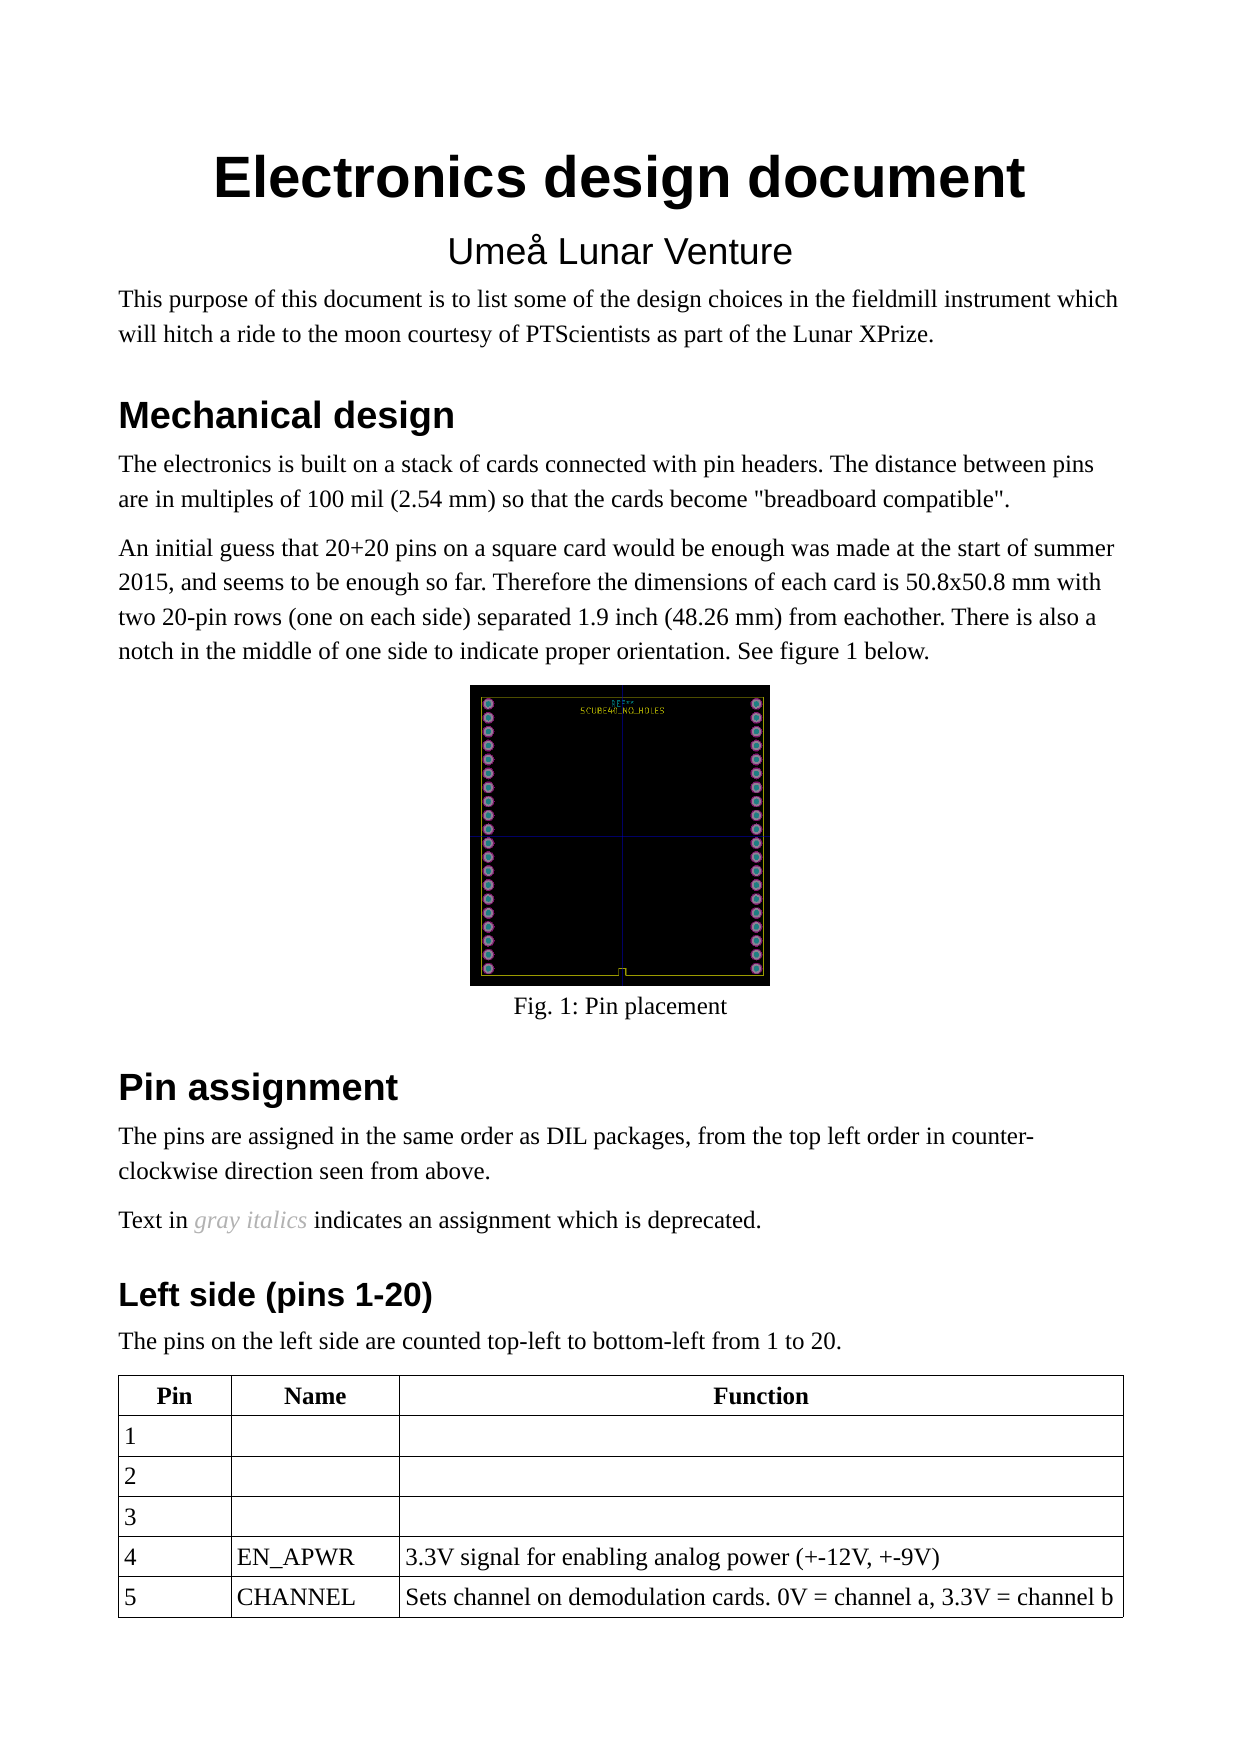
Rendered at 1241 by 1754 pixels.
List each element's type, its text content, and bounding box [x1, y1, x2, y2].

subtitle Pin assignment [118, 1065, 1122, 1109]
text Fig. 1: Pin placement [118, 685, 1122, 1020]
table_cell CHANNEL [232, 1577, 399, 1617]
picture [470, 685, 770, 986]
table_cell 1 [119, 1416, 231, 1456]
text This purpose of this document is to list some of the design choices in the fieldmill instrument which will hitch a ride to the moon courtesy of PTScientists as part of the Lunar XPrize. [118, 284, 1122, 348]
title Electronics design document [118, 143, 1122, 210]
table_header Name [232, 1376, 399, 1415]
table_header Function [400, 1376, 1123, 1415]
table_cell [400, 1416, 1123, 1456]
text The pins on the left side are counted top-left to bottom-left from 1 to 20. [118, 1326, 1122, 1354]
table_cell EN_APWR [232, 1537, 399, 1576]
table_header Pin [119, 1376, 231, 1415]
text The electronics is built on a stack of cards connected with pin headers. The distance between pins are in multiples of 100 mil (2.54 mm) so that the cards become "breadboard compatible". [118, 449, 1122, 512]
table_cell 2 [119, 1457, 231, 1496]
text An initial guess that 20+20 pins on a square card would be enough was made at the start of summer 2015, and seems to be enough so far. Therefore the dimensions of each card is 50.8x50.8 mm with two 20-pin rows (one on each side) separated 1.9 inch (48.26 mm) from eachother. There is also a notch in the middle of one side to indicate proper orientation. See figure 1 below. [118, 533, 1122, 665]
table_cell [232, 1497, 399, 1536]
subtitle Mechanical design [118, 393, 1122, 437]
subtitle Umeå Lunar Venture [118, 229, 1122, 272]
table_cell 5 [119, 1577, 231, 1617]
table_cell Sets channel on demodulation cards. 0V = channel a, 3.3V = channel b [400, 1577, 1123, 1617]
table_cell [232, 1416, 399, 1456]
text The pins are assigned in the same order as DIL packages, from the top left order in counter-clockwise direction seen from above. [118, 1121, 1122, 1184]
table_cell [232, 1457, 399, 1496]
table_cell 3.3V signal for enabling analog power (+-12V, +-9V) [400, 1537, 1123, 1576]
subtitle Left side (pins 1-20) [118, 1275, 1122, 1313]
text Text in gray italics indicates an assignment which is deprecated. [118, 1205, 1122, 1233]
table_cell 4 [119, 1537, 231, 1576]
table_cell 3 [119, 1497, 231, 1536]
table_cell [400, 1457, 1123, 1496]
table_cell [400, 1497, 1123, 1536]
